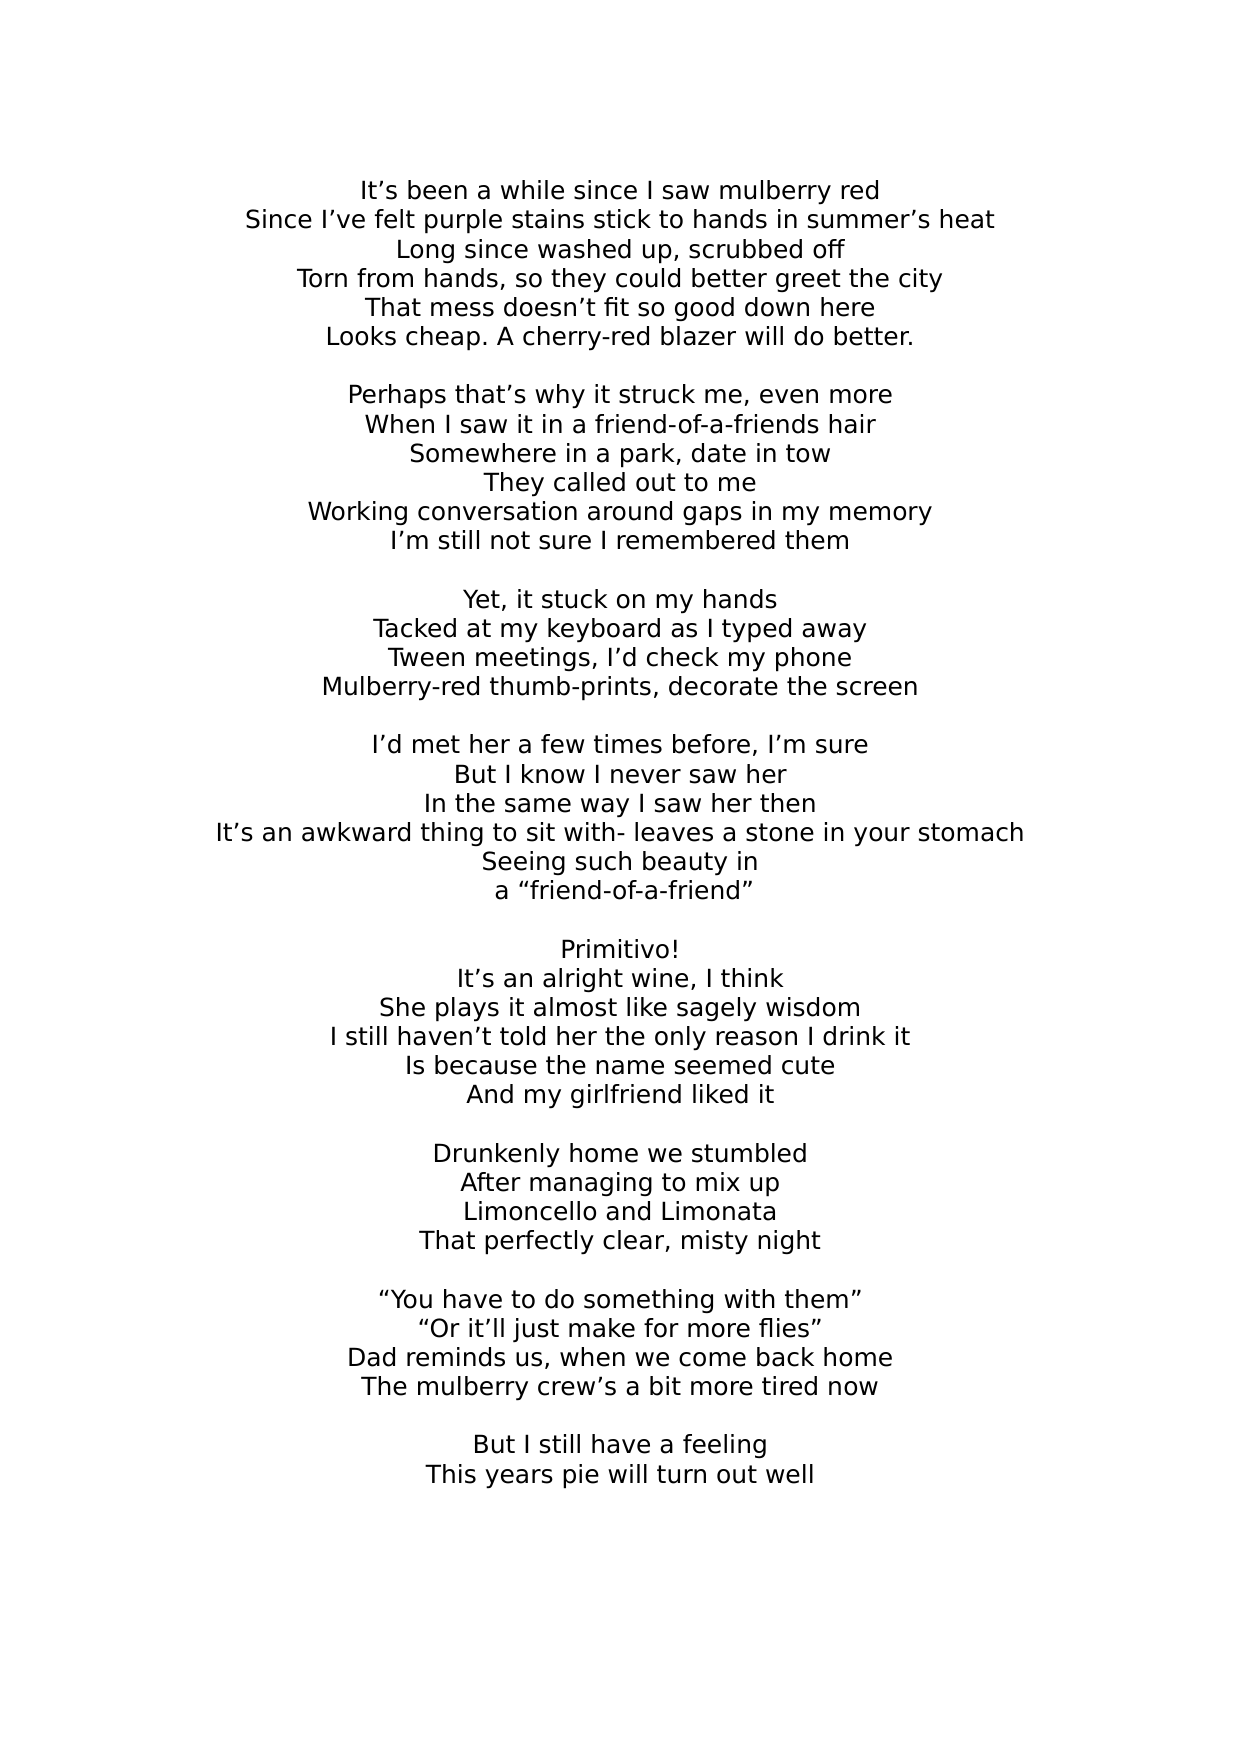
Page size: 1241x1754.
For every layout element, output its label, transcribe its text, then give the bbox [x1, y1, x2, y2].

text After managing to mix up [118, 1168, 1122, 1197]
text Torn from hands, so they could better greet the city [118, 264, 1122, 293]
text Long since washed up, scrubbed off [118, 235, 1122, 264]
text She plays it almost like sagely wisdom [118, 993, 1122, 1022]
text When I saw it in a friend-of-a-friends hair [118, 410, 1122, 439]
text Limoncello and Limonata [118, 1197, 1122, 1226]
text “Or it’ll just make for more flies” [118, 1314, 1122, 1343]
text Working conversation around gaps in my memory [118, 497, 1122, 526]
text I still haven’t told her the only reason I drink it [118, 1022, 1122, 1051]
text Tween meetings, I’d check my phone [118, 643, 1122, 672]
text That perfectly clear, misty night [118, 1226, 1122, 1256]
text And my girlfriend liked it [118, 1081, 1122, 1110]
text “You have to do something with them” [118, 1285, 1122, 1314]
text In the same way I saw her then [118, 789, 1122, 818]
text a “friend-of-a-friend” [118, 876, 1122, 906]
text Mulberry-red thumb-prints, decorate the screen [118, 672, 1122, 701]
text Looks cheap. A cherry-red blazer will do better. [118, 322, 1122, 351]
text It’s an awkward thing to sit with- leaves a stone in your stomach Seeing such beauty in [118, 818, 1122, 876]
text Somewhere in a park, date in tow [118, 439, 1122, 468]
text That mess doesn’t fit so good down here [118, 293, 1122, 322]
text But I know I never saw her [118, 760, 1122, 789]
text They called out to me [118, 468, 1122, 497]
text Tacked at my keyboard as I typed away [118, 614, 1122, 643]
text The mulberry crew’s a bit more tired now [118, 1372, 1122, 1401]
text It’s an alright wine, I think [118, 964, 1122, 993]
text Yet, it stuck on my hands [118, 585, 1122, 614]
text Perhaps that’s why it struck me, even more [118, 381, 1122, 410]
text It’s been a while since I saw mulberry red [118, 176, 1122, 206]
text I’m still not sure I remembered them [118, 526, 1122, 556]
text Is because the name seemed cute [118, 1051, 1122, 1081]
text I’d met her a few times before, I’m sure [118, 731, 1122, 760]
text Since I’ve felt purple stains stick to hands in summer’s heat [118, 206, 1122, 235]
text Dad reminds us, when we come back home [118, 1343, 1122, 1372]
text Drunkenly home we stumbled [118, 1139, 1122, 1168]
text This years pie will turn out well [118, 1460, 1122, 1489]
text But I still have a feeling [118, 1431, 1122, 1460]
text Primitivo! [118, 935, 1122, 964]
